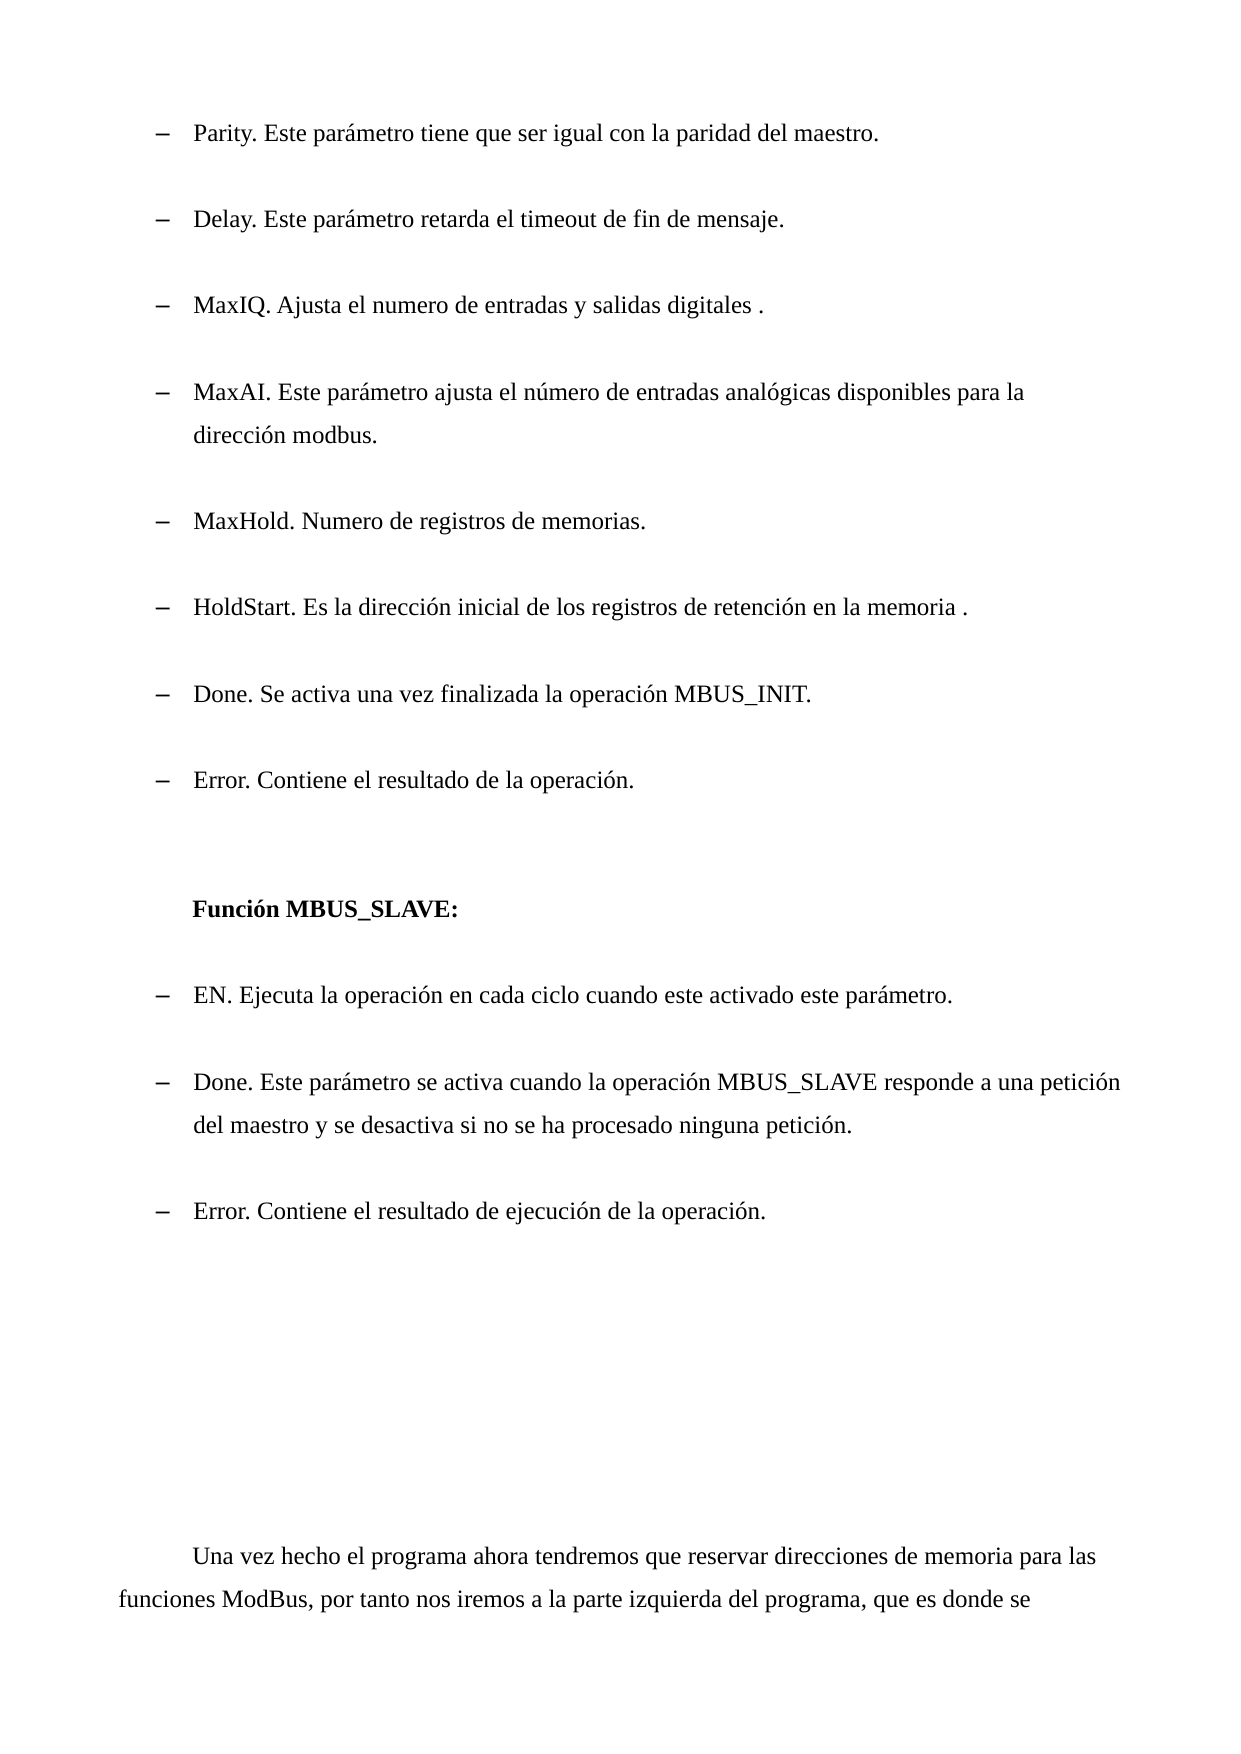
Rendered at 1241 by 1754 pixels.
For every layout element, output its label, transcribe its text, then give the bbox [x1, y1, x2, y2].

list MaxAI. Este parámetro ajusta el número de entradas analógicas disponibles para la dirección modbus. [156, 377, 1122, 449]
text Una vez hecho el programa ahora tendremos que reservar direcciones de memoria para las funciones ModBus, por tanto nos iremos a la parte izquierda del programa, que es donde se [118, 1541, 1122, 1613]
list Parity. Este parámetro tiene que ser igual con la paridad del maestro. [156, 118, 1122, 147]
text Función MBUS_SLAVE: [118, 894, 1122, 923]
list MaxHold. Numero de registros de memorias. [156, 506, 1122, 535]
list MaxIQ. Ajusta el numero de entradas y salidas digitales . [156, 291, 1122, 319]
list Error. Contiene el resultado de ejecución de la operación. [156, 1196, 1122, 1225]
list Delay. Este parámetro retarda el timeout de fin de mensaje. [156, 204, 1122, 233]
list Error. Contiene el resultado de la operación. [156, 765, 1122, 794]
list EN. Ejecuta la operación en cada ciclo cuando este activado este parámetro. [156, 981, 1122, 1009]
list Done. Se activa una vez finalizada la operación MBUS_INIT. [156, 679, 1122, 707]
list Done. Este parámetro se activa cuando la operación MBUS_SLAVE responde a una petición del maestro y se desactiva si no se ha procesado ninguna petición. [156, 1067, 1122, 1139]
list HoldStart. Es la dirección inicial de los registros de retención en la memoria . [156, 592, 1122, 621]
